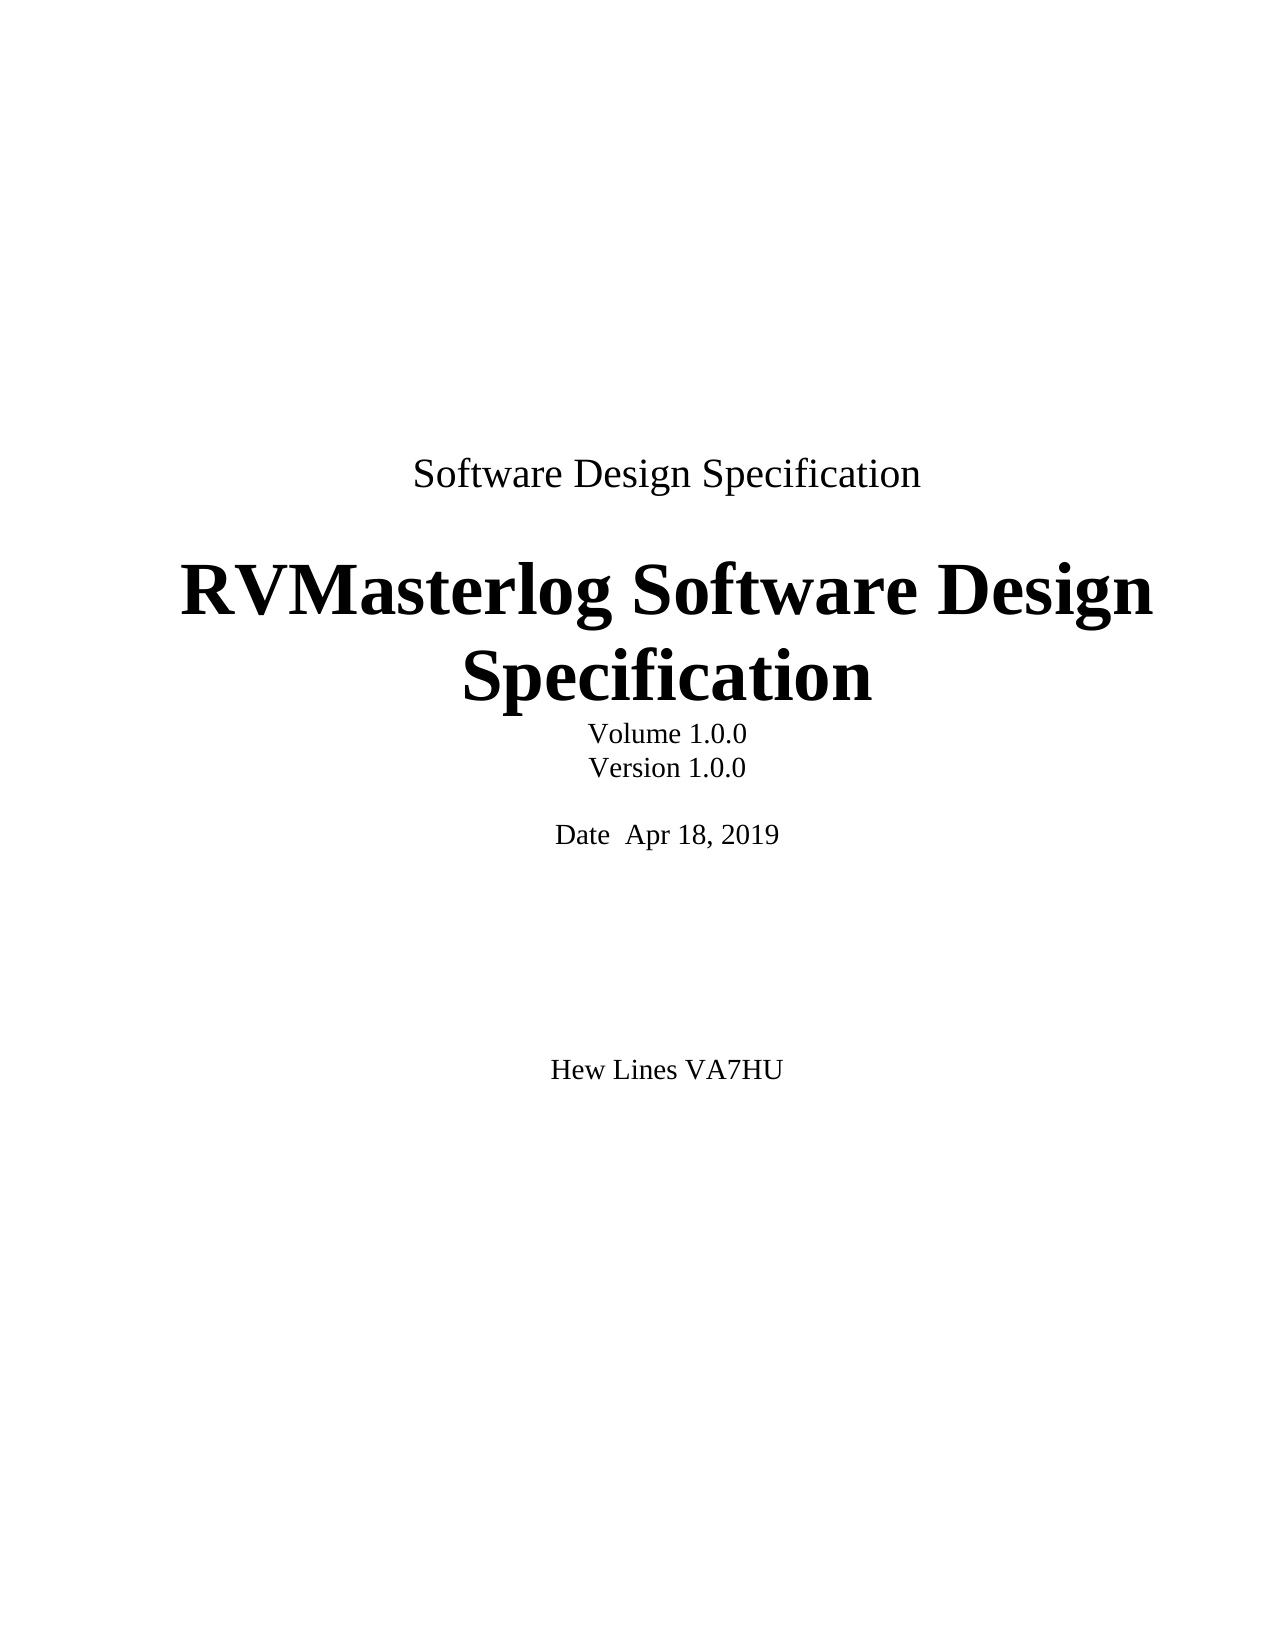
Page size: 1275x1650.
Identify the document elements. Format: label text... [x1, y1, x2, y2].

text Volume 1.0.0 [177, 716, 1157, 750]
text Software Design Specification [177, 448, 1157, 496]
text RVMasterlog Software Design Specification [177, 544, 1157, 716]
text Version 1.0.0 [177, 750, 1157, 783]
text Date Apr 18, 2019 [177, 817, 1157, 851]
text Hew Lines VA7HU [177, 1052, 1157, 1085]
